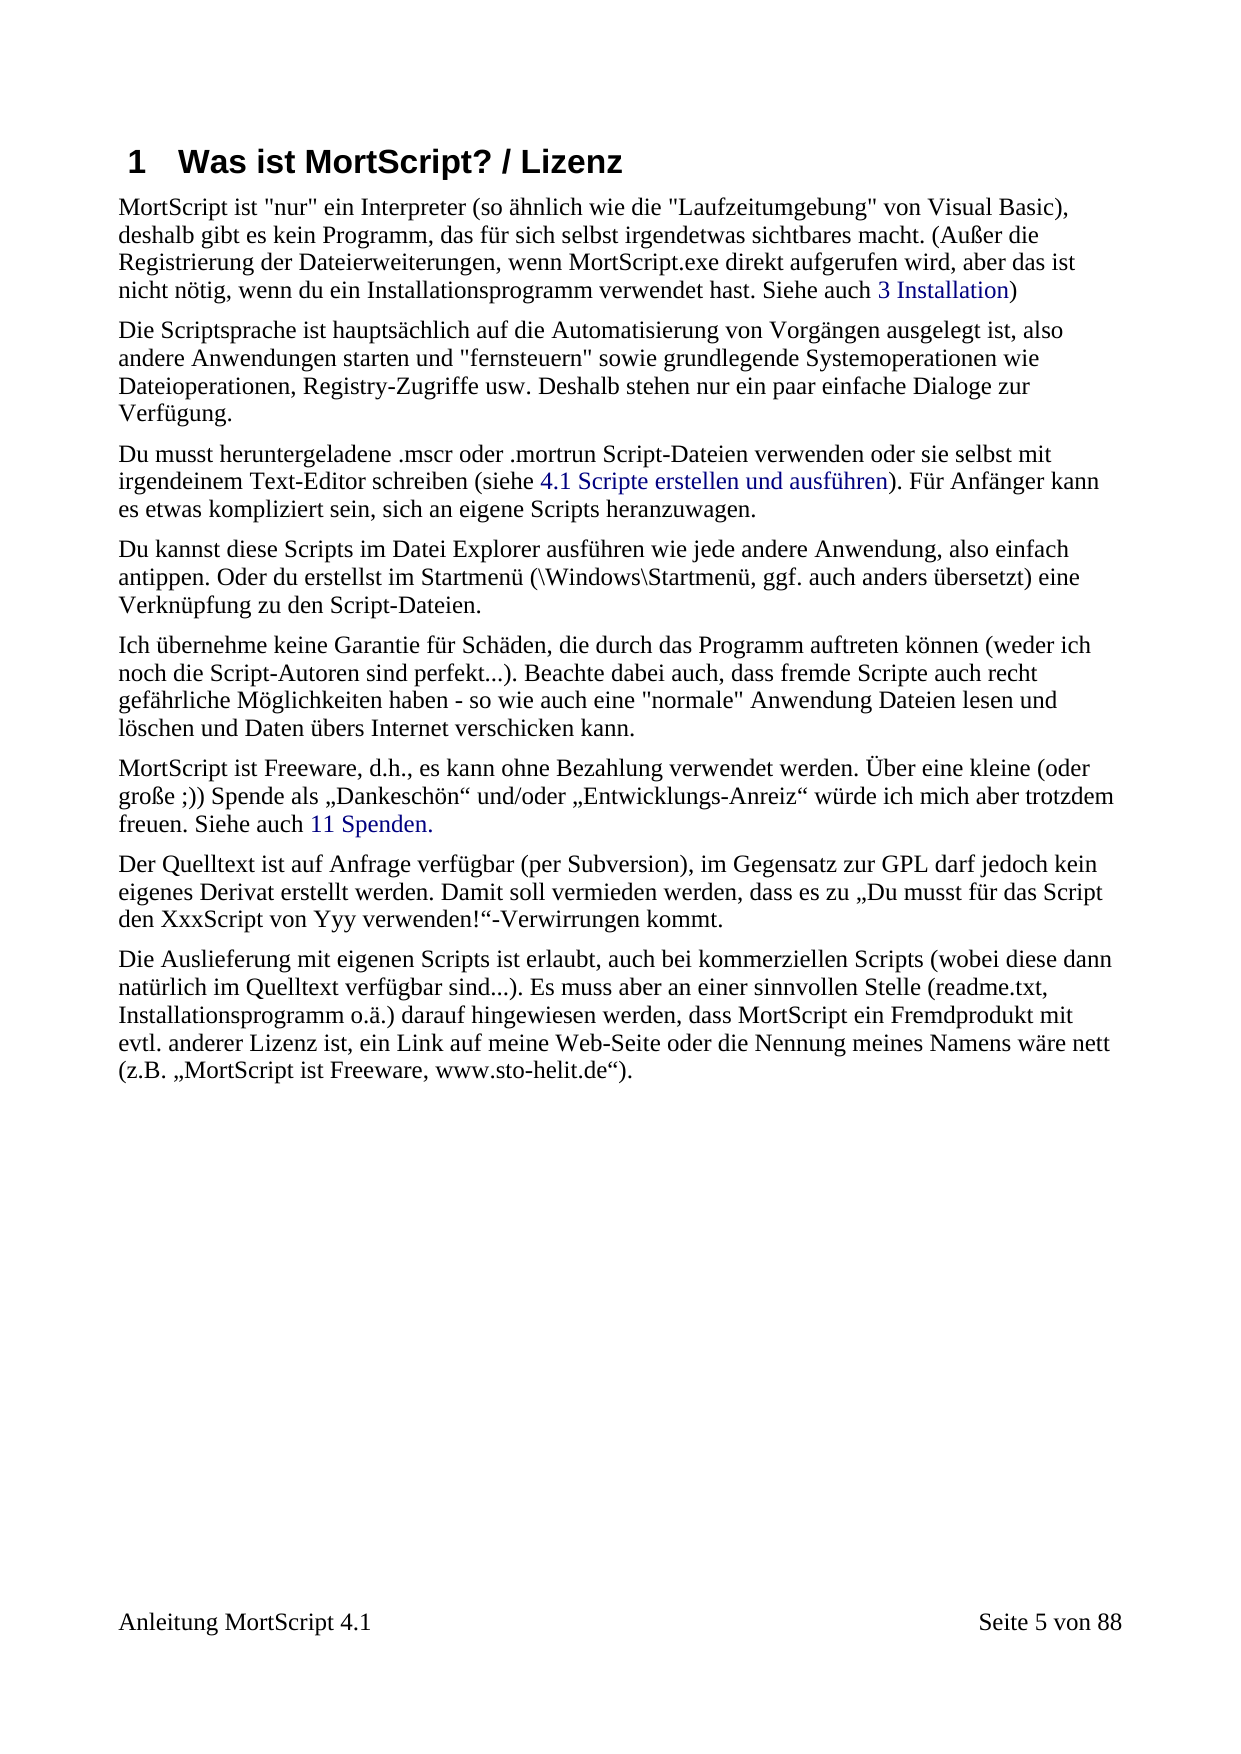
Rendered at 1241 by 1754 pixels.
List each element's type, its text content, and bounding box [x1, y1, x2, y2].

text Die Scriptsprache ist hauptsächlich auf die Automatisierung von Vorgängen ausgelegt ist, also andere Anwendungen starten und "fernsteuern" sowie grundlegende Systemoperationen wie Dateioperationen, Registry-Zugriffe usw. Deshalb stehen nur ein paar einfache Dialoge zur Verfügung. [118, 316, 1122, 427]
text Der Quelltext ist auf Anfrage verfügbar (per Subversion), im Gegensatz zur GPL darf jedoch kein eigenes Derivat erstellt werden. Damit soll vermieden werden, dass es zu „Du musst für das Script den XxxScript von Yyy verwenden!“-Verwirrungen kommt. [118, 850, 1122, 933]
text Du kannst diese Scripts im Datei Explorer ausführen wie jede andere Anwendung, also einfach antippen. Oder du erstellst im Startmenü (\Windows\Startmenü, ggf. auch anders übersetzt) eine Verknüpfung zu den Script-Dateien. [118, 535, 1122, 618]
text Ich übernehme keine Garantie für Schäden, die durch das Programm auftreten können (weder ich noch die Script-Autoren sind perfekt...). Beachte dabei auch, dass fremde Scripte auch recht gefährliche Möglichkeiten haben - so wie auch eine "normale" Anwendung Dateien lesen und löschen und Daten übers Internet verschicken kann. [118, 631, 1122, 742]
text Du musst heruntergeladene .mscr oder .mortrun Script-Dateien verwenden oder sie selbst mit irgendeinem Text-Editor schreiben (siehe 4.1 Scripte erstellen und ausführen). Für Anfänger kann es etwas kompliziert sein, sich an eigene Scripts heranzuwagen. [118, 440, 1122, 523]
subtitle Was ist MortScript? / Lizenz [118, 143, 1122, 181]
text MortScript ist Freeware, d.h., es kann ohne Bezahlung verwendet werden. Über eine kleine (oder große ;)) Spende als „Dankeschön“ und/oder „Entwicklungs-Anreiz“ würde ich mich aber trotzdem freuen. Siehe auch 11 Spenden. [118, 754, 1122, 837]
text MortScript ist "nur" ein Interpreter (so ähnlich wie die "Laufzeitumgebung" von Visual Basic), deshalb gibt es kein Programm, das für sich selbst irgendetwas sichtbares macht. (Außer die Registrierung der Dateierweiterungen, wenn MortScript.exe direkt aufgerufen wird, aber das ist nicht nötig, wenn du ein Installationsprogramm verwendet hast. Siehe auch 3 Installation) [118, 193, 1122, 304]
text Die Auslieferung mit eigenen Scripts ist erlaubt, auch bei kommerziellen Scripts (wobei diese dann natürlich im Quelltext verfügbar sind...). Es muss aber an einer sinnvollen Stelle (readme.txt, Installationsprogramm o.ä.) darauf hingewiesen werden, dass MortScript ein Fremdprodukt mit evtl. anderer Lizenz ist, ein Link auf meine Web-Seite oder die Nennung meines Namens wäre nett (z.B. „MortScript ist Freeware, www.sto-helit.de“). [118, 946, 1122, 1084]
